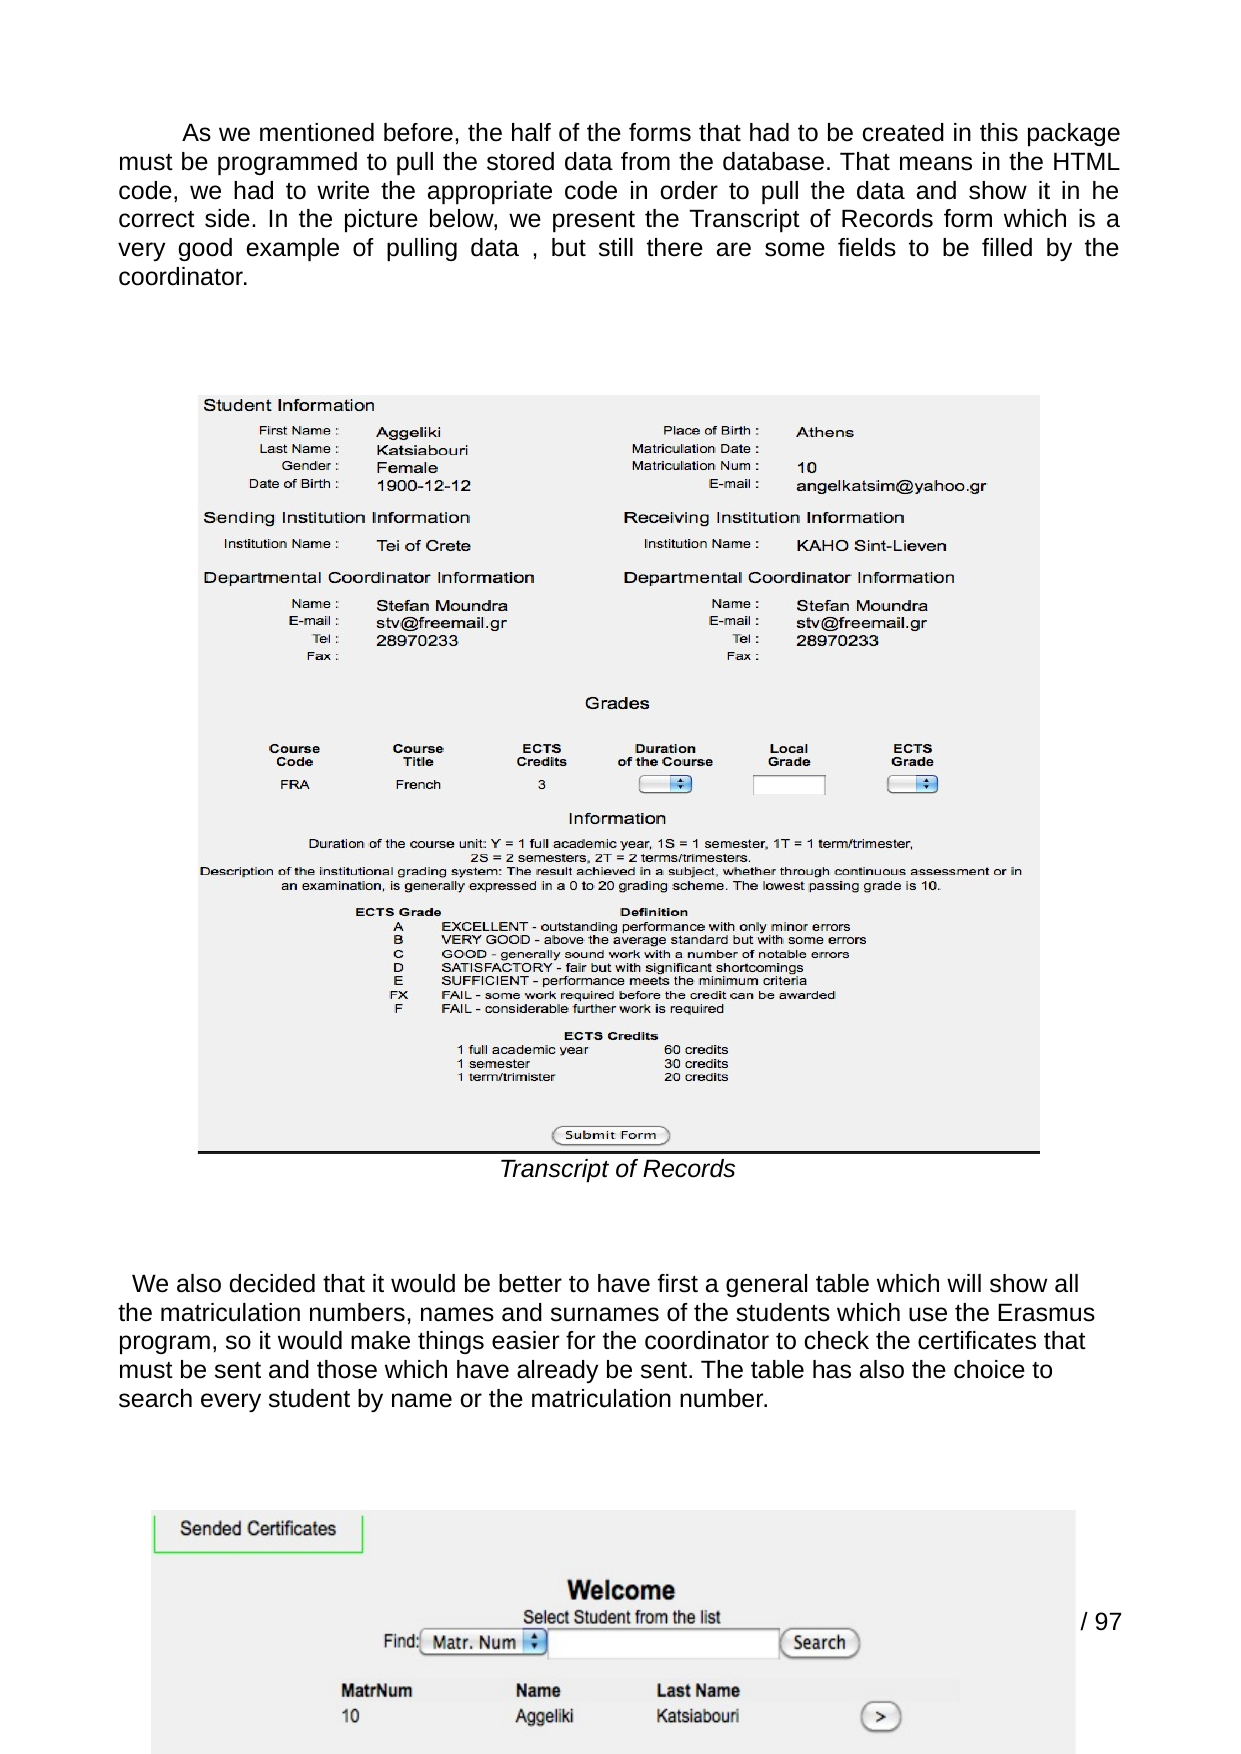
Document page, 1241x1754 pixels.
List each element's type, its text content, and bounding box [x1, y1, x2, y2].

text We also decided that it would be better to have first a general table which will show all the matriculation numbers, names and surnames of the students which use the Erasmus program, so it would make things easier for the coordinator to check the certificates that must be sent and those which have already be sent. The table has also the choice to search every student by name or the matriculation number. [118, 1269, 1122, 1413]
picture [151, 1510, 1076, 1754]
text As we mentioned before, the half of the forms that had to be created in this package must be programmed to pull the stored data from the database. That means in the HTML code, we had to write the appropriate code in order to pull the data and show it in he correct side. In the picture below, we present the Transcript of Records form which is a very good example of pulling data , but still there are some fields to be filled by the coordinator. [118, 118, 1122, 291]
picture [197, 395, 1040, 1154]
text Transcript of Records [198, 1154, 1040, 1183]
